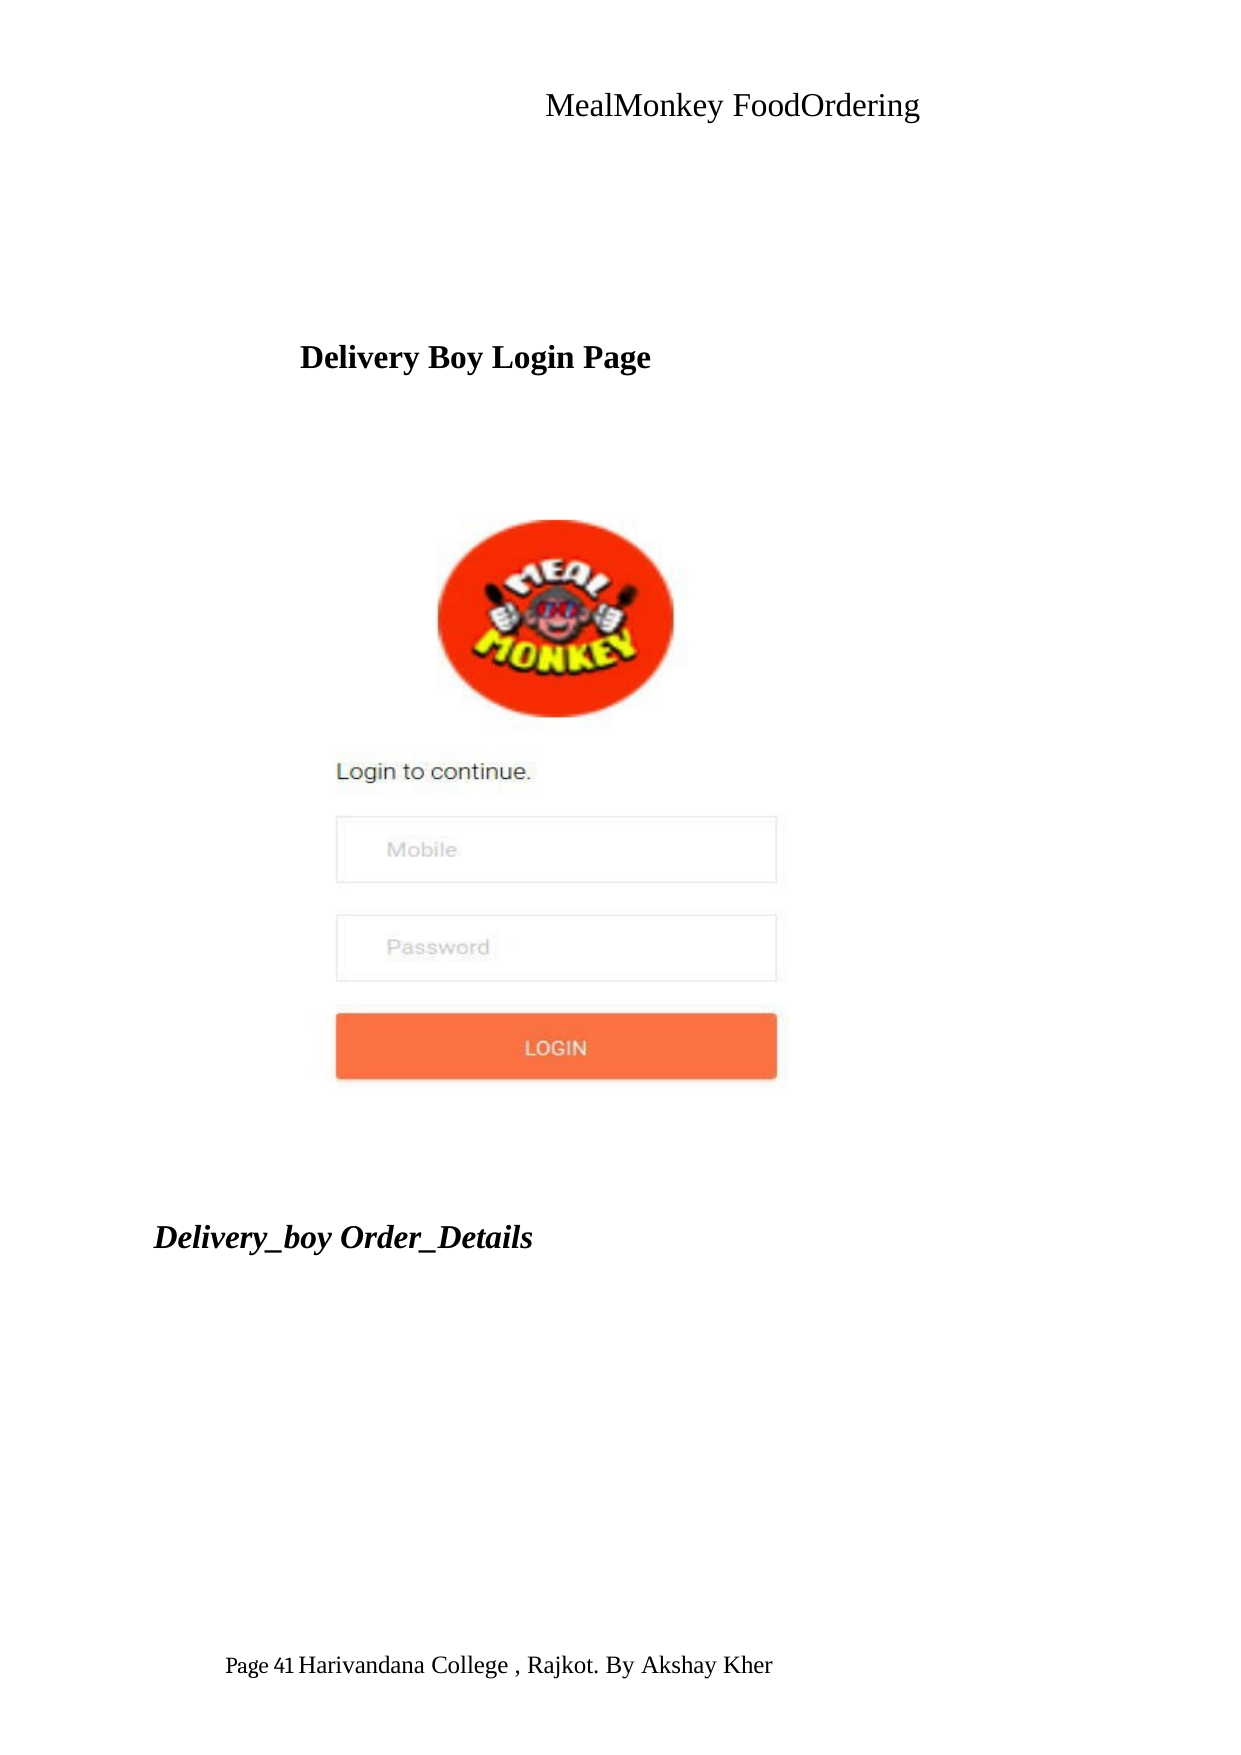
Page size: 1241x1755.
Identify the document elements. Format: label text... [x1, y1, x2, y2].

picture [261, 457, 851, 1141]
text Delivery Boy Login Page [153, 338, 1066, 376]
text Delivery_boy Order_Details [153, 1217, 1066, 1256]
